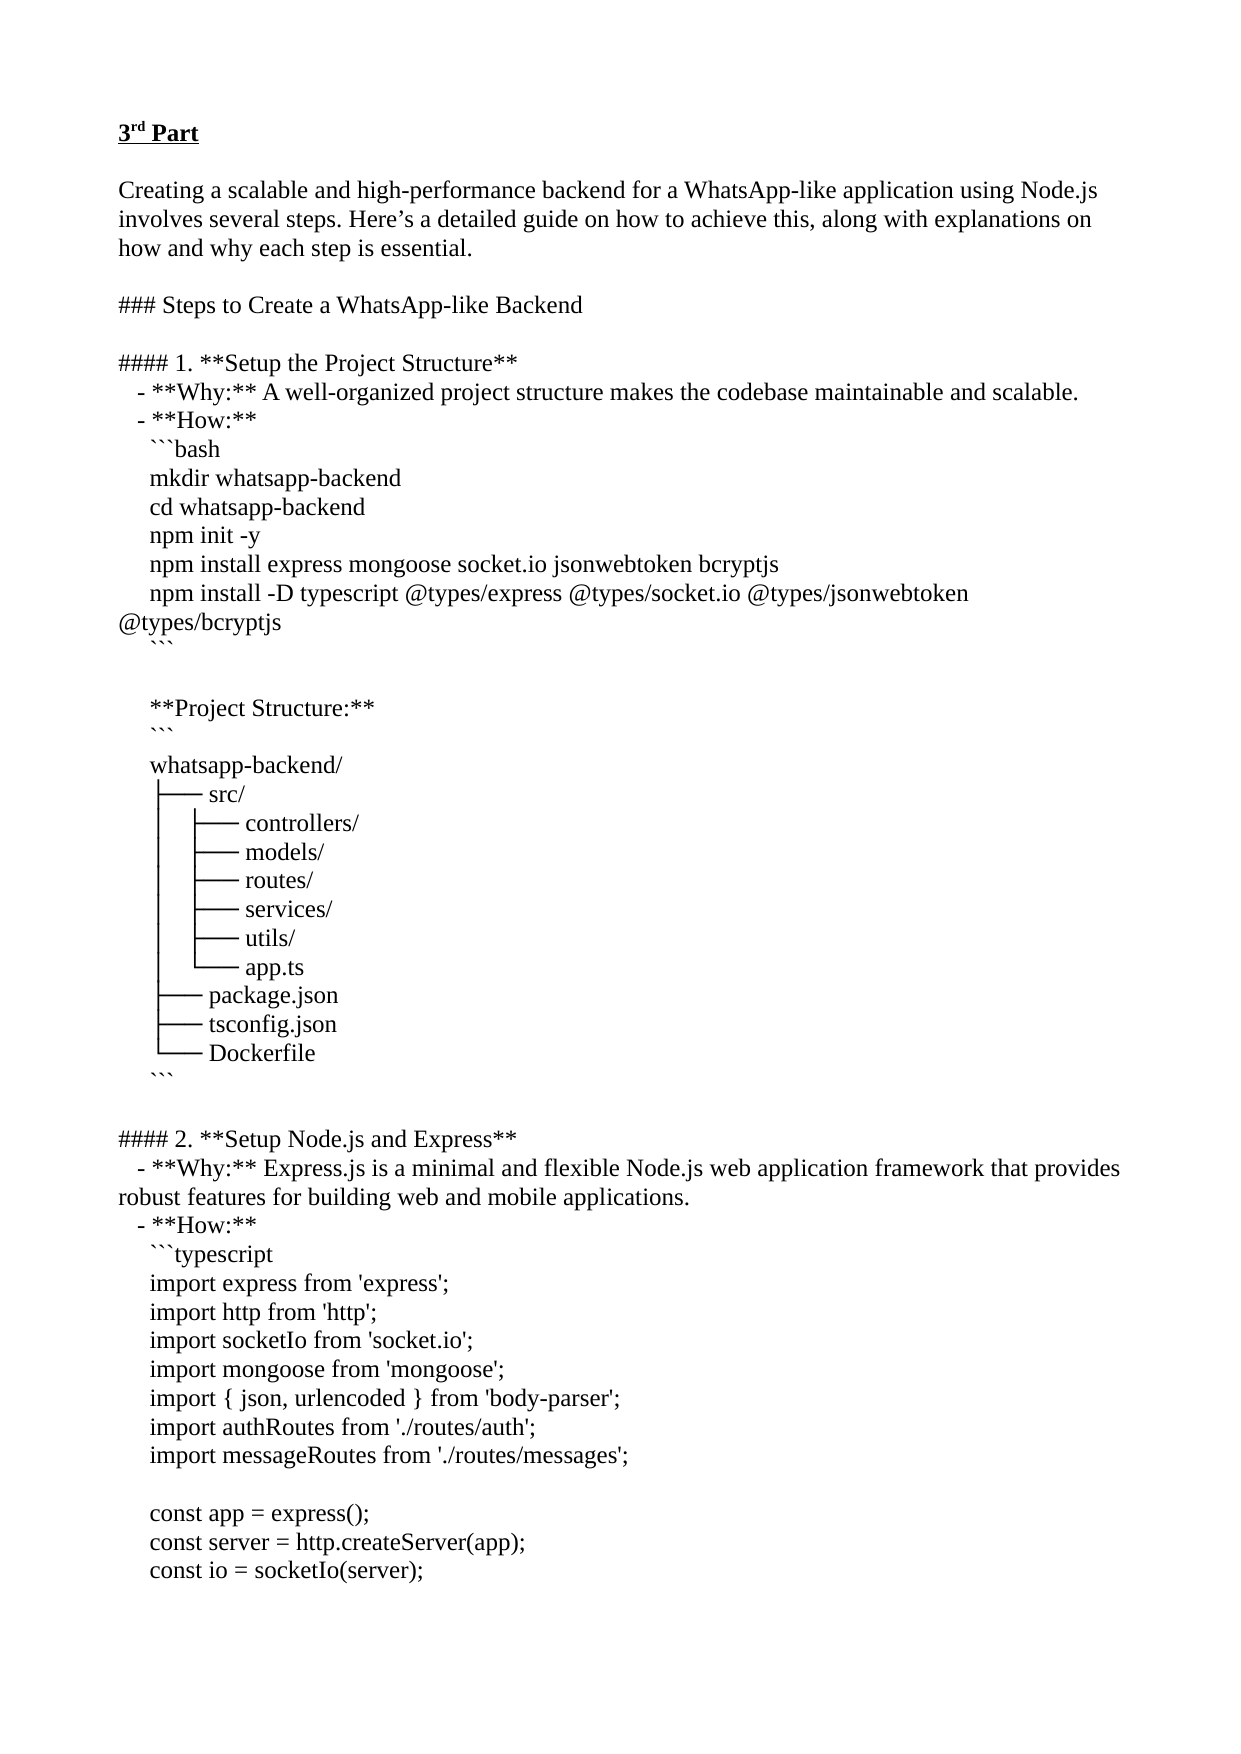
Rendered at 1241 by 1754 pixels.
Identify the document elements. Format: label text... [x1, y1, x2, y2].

text ├── tsconfig.json [159, 1009, 1122, 1038]
text mkdir whatsapp-backend [118, 463, 1122, 492]
text - **How:** [118, 1211, 1122, 1239]
text ├── package.json [118, 981, 157, 1009]
text │ ├── models/ [196, 837, 1122, 866]
text ``` [118, 636, 1122, 664]
text ├── src/ [159, 779, 1122, 808]
text │ ├── controllers/ [159, 808, 194, 837]
text import socketIo from 'socket.io'; [118, 1326, 1122, 1354]
text whatsapp-backend/ [118, 751, 1122, 779]
text │ ├── controllers/ [118, 808, 157, 837]
text import { json, urlencoded } from 'body-parser'; [118, 1383, 1122, 1412]
text │ ├── utils/ [118, 923, 157, 952]
text import authRoutes from './routes/auth'; [118, 1412, 1122, 1441]
text │ ├── models/ [118, 837, 157, 866]
text cd whatsapp-backend [118, 492, 1122, 521]
text import mongoose from 'mongoose'; [118, 1354, 1122, 1383]
text #### 1. **Setup the Project Structure** [118, 348, 1122, 377]
text - **How:** [118, 406, 1122, 434]
text 3rd Part [118, 118, 1122, 147]
text └── Dockerfile [118, 1038, 1122, 1067]
text ``` [118, 722, 1122, 751]
text │ ├── utils/ [159, 923, 194, 952]
text ├── tsconfig.json [118, 1009, 157, 1038]
text npm install express mongoose socket.io jsonwebtoken bcryptjs [118, 549, 1122, 578]
text │ └── app.ts [118, 952, 157, 981]
text │ ├── routes/ [118, 866, 157, 894]
text import express from 'express'; [118, 1268, 1122, 1297]
text │ ├── routes/ [196, 866, 1122, 894]
text ``` [118, 1067, 1122, 1096]
text ### Steps to Create a WhatsApp-like Backend [118, 291, 1122, 319]
text ├── src/ [118, 779, 157, 808]
text │ ├── models/ [159, 837, 194, 866]
text │ ├── services/ [159, 894, 194, 923]
text ```typescript [118, 1239, 1122, 1268]
text ├── package.json [159, 981, 1122, 1009]
text const server = http.createServer(app); [118, 1527, 1122, 1556]
text │ ├── controllers/ [196, 808, 1122, 837]
text const app = express(); [118, 1498, 1122, 1527]
text Creating a scalable and high-performance backend for a WhatsApp-like application using Node.js involves several steps. Here’s a detailed guide on how to achieve this, along with explanations on how and why each step is essential. [118, 176, 1122, 262]
text npm install -D typescript @types/express @types/socket.io @types/jsonwebtoken @types/bcryptjs [118, 578, 1122, 636]
text const io = socketIo(server); [118, 1556, 1122, 1584]
text │ ├── utils/ [196, 923, 1122, 952]
text - **Why:** A well-organized project structure makes the codebase maintainable and scalable. [118, 377, 1122, 406]
text │ ├── services/ [196, 894, 1122, 923]
text **Project Structure:** [118, 693, 1122, 722]
text npm init -y [118, 521, 1122, 549]
text import messageRoutes from './routes/messages'; [118, 1441, 1122, 1469]
text │ ├── routes/ [159, 866, 194, 894]
text │ └── app.ts [159, 952, 1122, 981]
text import http from 'http'; [118, 1297, 1122, 1326]
text │ ├── services/ [118, 894, 157, 923]
text ```bash [118, 434, 1122, 463]
text #### 2. **Setup Node.js and Express** [118, 1124, 1122, 1153]
text - **Why:** Express.js is a minimal and flexible Node.js web application framework that provides robust features for building web and mobile applications. [118, 1153, 1122, 1211]
